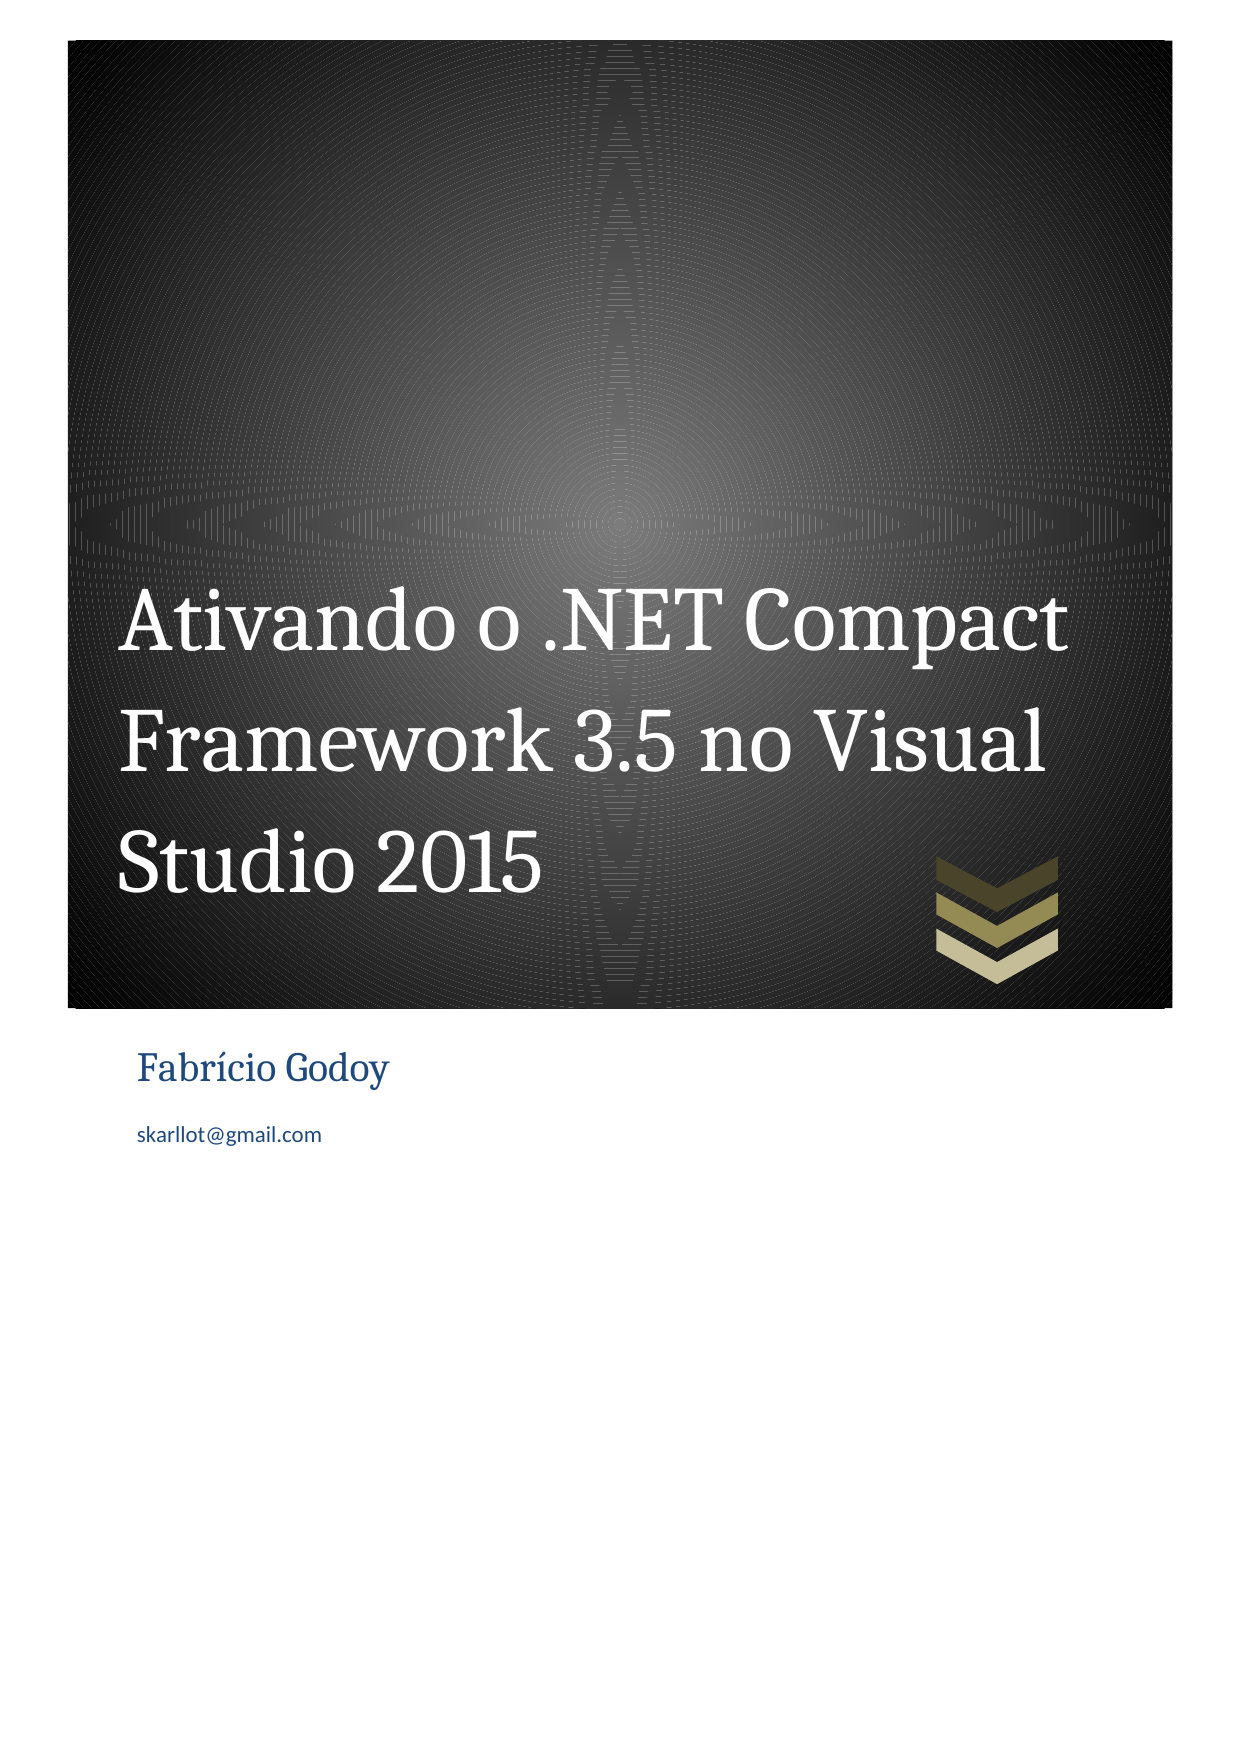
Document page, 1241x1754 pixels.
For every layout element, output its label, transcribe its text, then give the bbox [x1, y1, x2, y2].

text Fabrício Godoy [137, 1044, 687, 1092]
text skarllot@gmail.com [137, 1120, 687, 1148]
